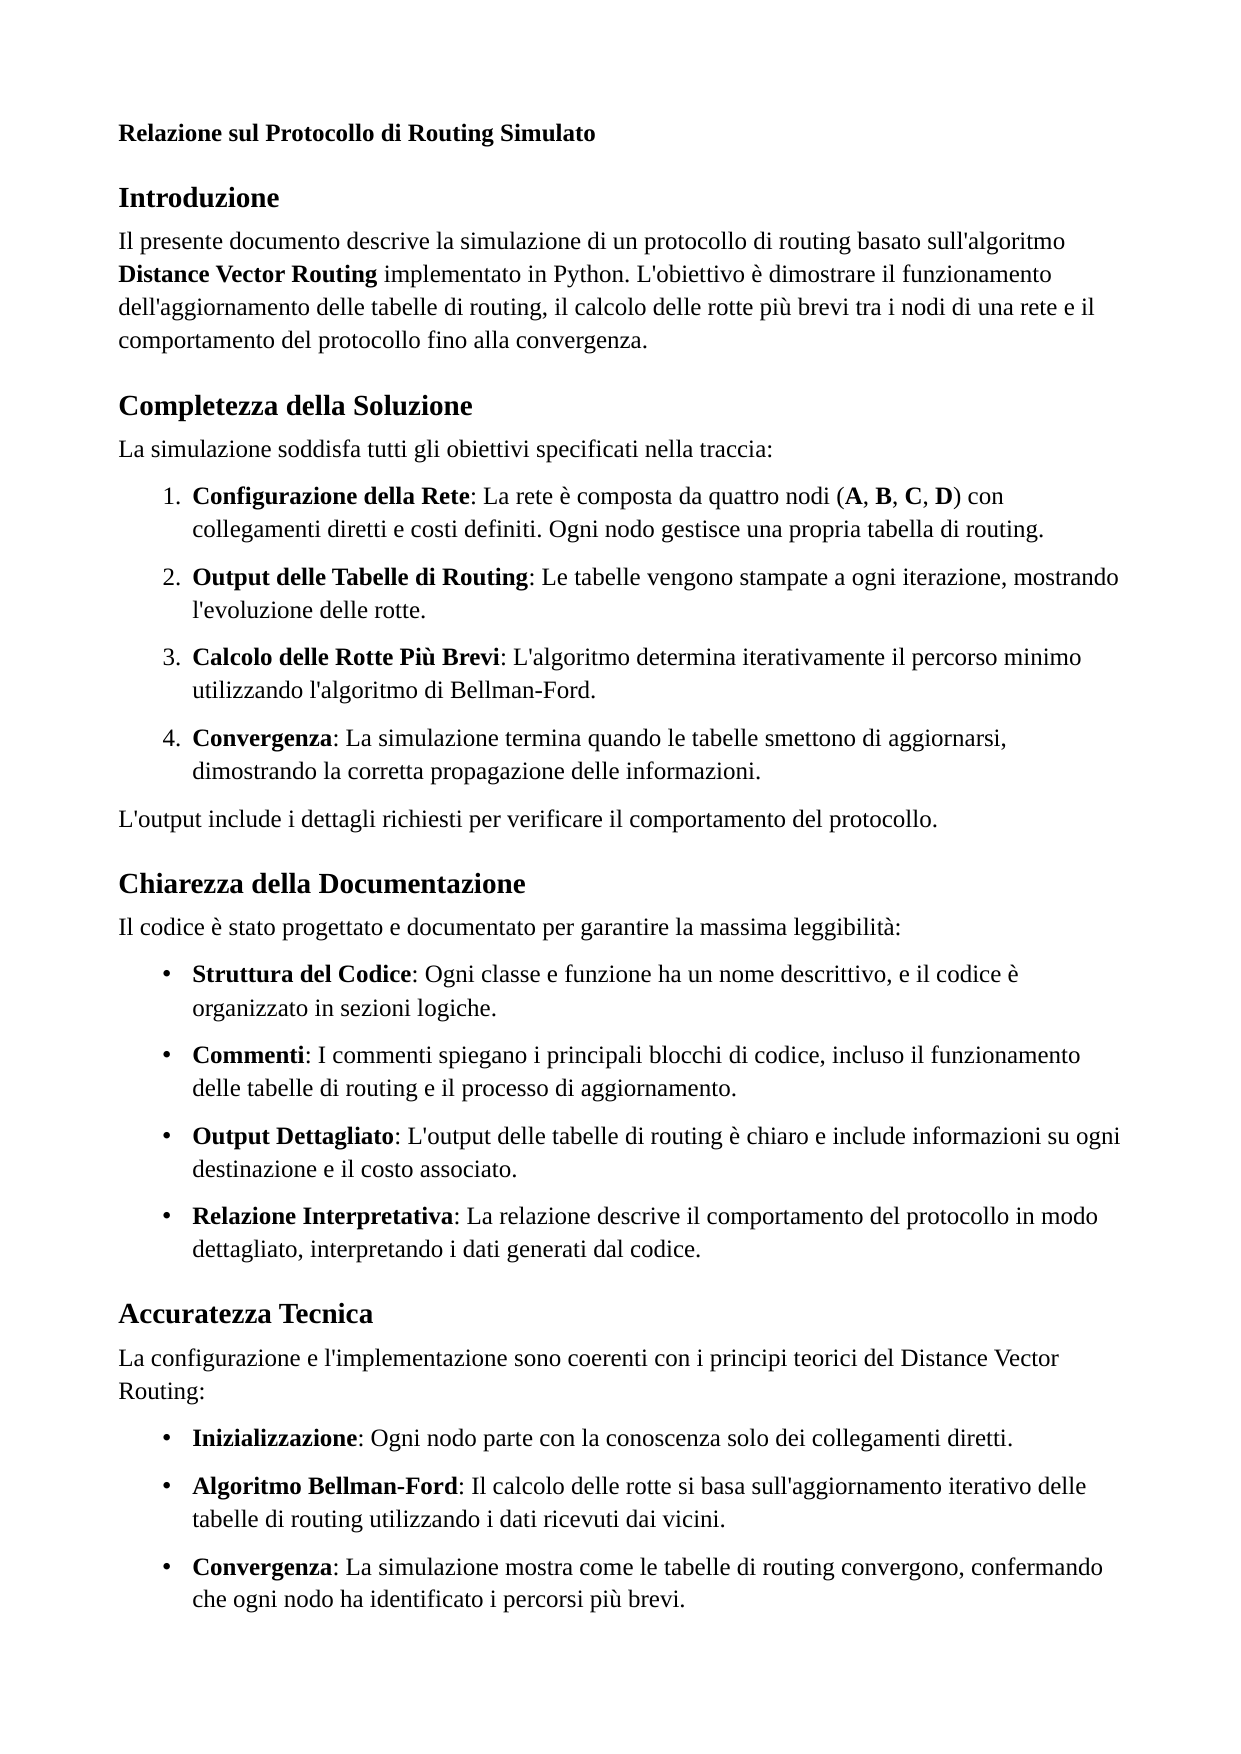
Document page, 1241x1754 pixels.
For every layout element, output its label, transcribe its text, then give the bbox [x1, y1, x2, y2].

text La simulazione soddisfa tutti gli obiettivi specificati nella traccia: [118, 434, 1122, 462]
text Il presente documento descrive la simulazione di un protocollo di routing basato sull'algoritmo Distance Vector Routing implementato in Python. L'obiettivo è dimostrare il funzionamento dell'aggiornamento delle tabelle di routing, il calcolo delle rotte più brevi tra i nodi di una rete e il comportamento del protocollo fino alla convergenza. [118, 226, 1122, 354]
subtitle Chiarezza della Documentazione [118, 866, 1122, 899]
text La configurazione e l'implementazione sono coerenti con i principi teorici del Distance Vector Routing: [118, 1343, 1122, 1404]
list Commenti: I commenti spiegano i principali blocchi di codice, incluso il funzionamento delle tabelle di routing e il processo di aggiornamento. [162, 1040, 1122, 1102]
list Output Dettagliato: L'output delle tabelle di routing è chiaro e include informazioni su ogni destinazione e il costo associato. [162, 1121, 1122, 1183]
list Convergenza: La simulazione mostra come le tabelle di routing convergono, confermando che ogni nodo ha identificato i percorsi più brevi. [162, 1552, 1122, 1613]
list Algoritmo Bellman-Ford: Il calcolo delle rotte si basa sull'aggiornamento iterativo delle tabelle di routing utilizzando i dati ricevuti dai vicini. [162, 1471, 1122, 1533]
text Relazione sul Protocollo di Routing Simulato [118, 118, 1122, 147]
list Convergenza: La simulazione termina quando le tabelle smettono di aggiornarsi, dimostrando la corretta propagazione delle informazioni. [162, 723, 1122, 785]
subtitle Introduzione [118, 180, 1122, 214]
subtitle Completezza della Soluzione [118, 388, 1122, 421]
list Configurazione della Rete: La rete è composta da quattro nodi (A, B, C, D) con collegamenti diretti e costi definiti. Ogni nodo gestisce una propria tabella di routing. [162, 481, 1122, 543]
list Output delle Tabelle di Routing: Le tabelle vengono stampate a ogni iterazione, mostrando l'evoluzione delle rotte. [162, 562, 1122, 624]
subtitle Accuratezza Tecnica [118, 1297, 1122, 1330]
list Struttura del Codice: Ogni classe e funzione ha un nome descrittivo, e il codice è organizzato in sezioni logiche. [162, 959, 1122, 1021]
text L'output include i dettagli richiesti per verificare il comportamento del protocollo. [118, 804, 1122, 832]
list Calcolo delle Rotte Più Brevi: L'algoritmo determina iterativamente il percorso minimo utilizzando l'algoritmo di Bellman-Ford. [162, 642, 1122, 704]
list Relazione Interpretativa: La relazione descrive il comportamento del protocollo in modo dettagliato, interpretando i dati generati dal codice. [162, 1201, 1122, 1263]
list Inizializzazione: Ogni nodo parte con la conoscenza solo dei collegamenti diretti. [162, 1423, 1122, 1452]
text Il codice è stato progettato e documentato per garantire la massima leggibilità: [118, 912, 1122, 941]
